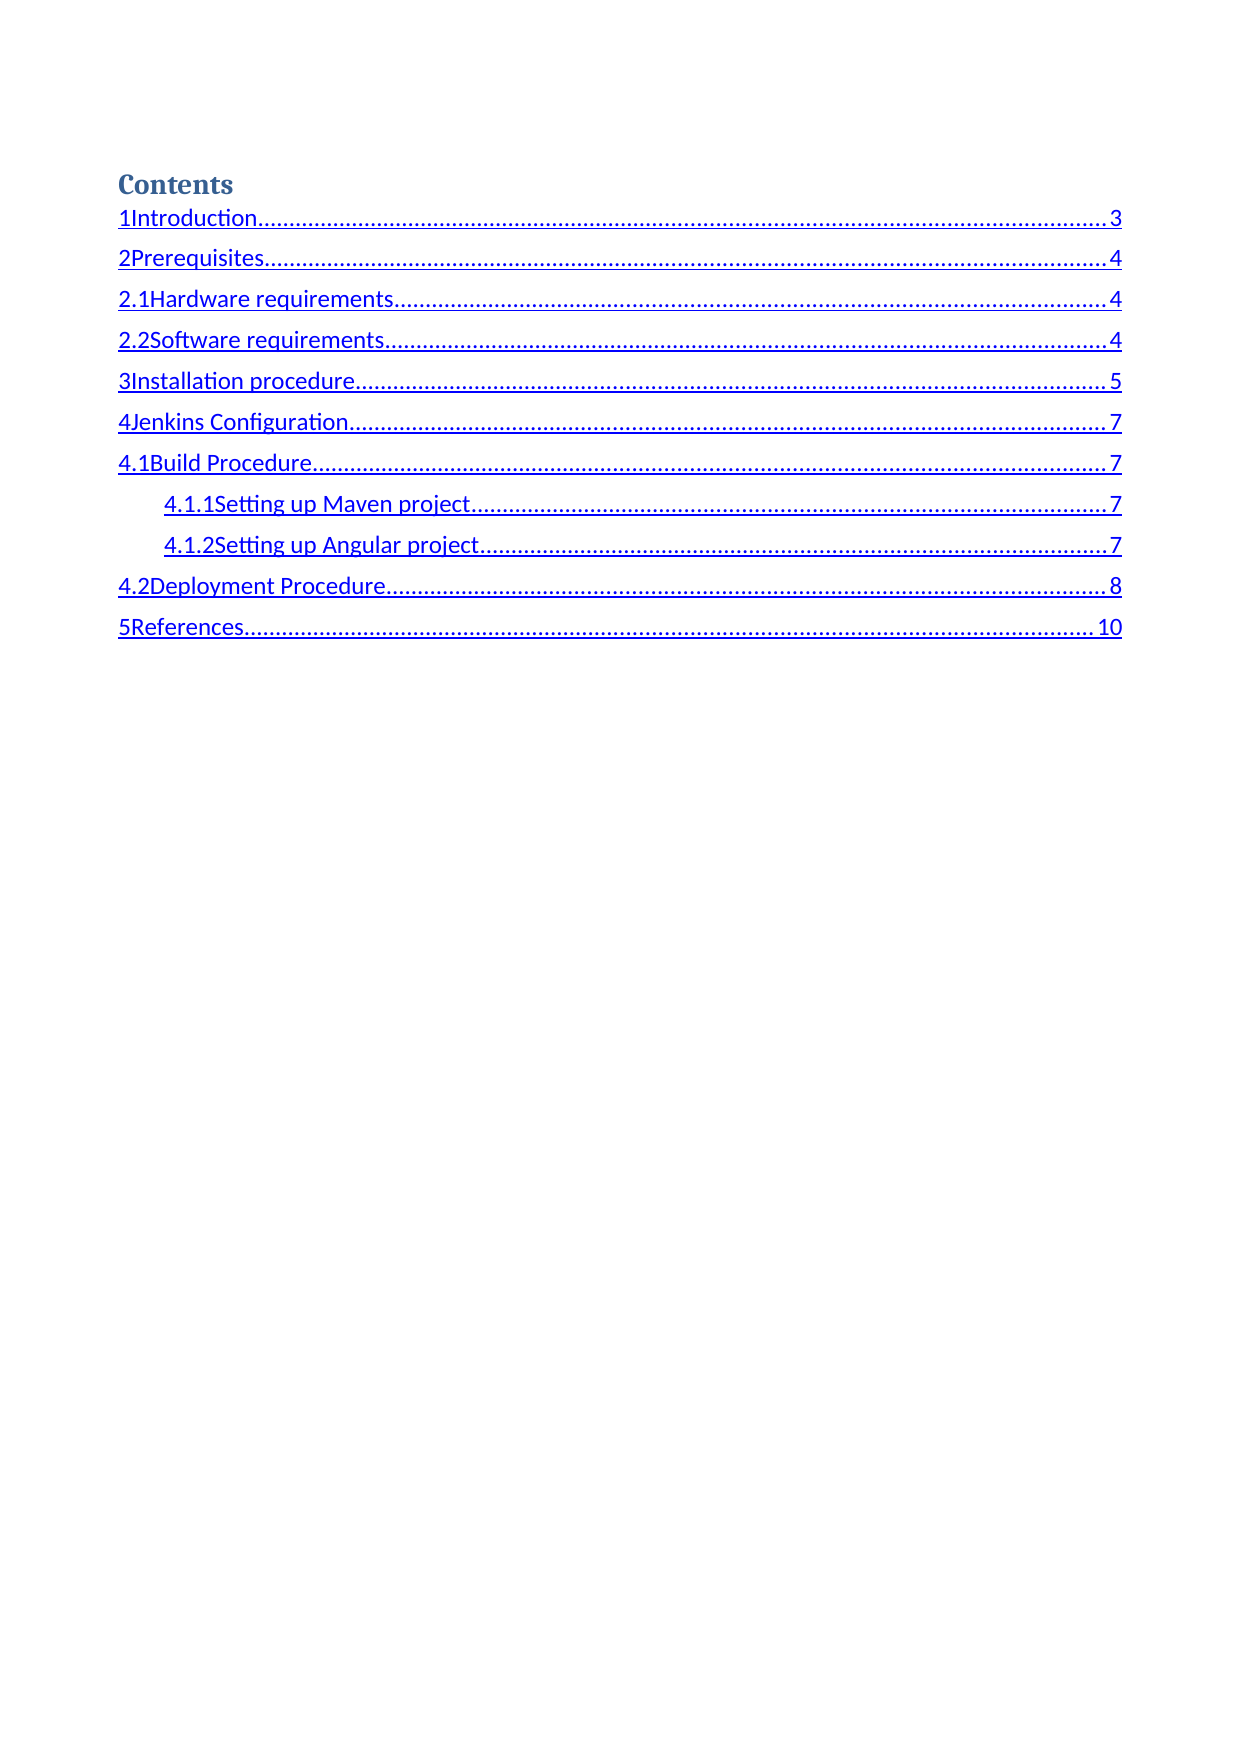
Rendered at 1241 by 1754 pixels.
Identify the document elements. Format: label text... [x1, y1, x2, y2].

text 2.2Software requirements 4 [118, 324, 1122, 350]
text 4.1Build Procedure 7 [118, 447, 1122, 473]
text 5References 10 [118, 611, 1122, 637]
text 3Installation procedure 5 [118, 365, 1122, 391]
text 4.1.2Setting up Angular project 7 [164, 529, 1122, 555]
text 1Introduction 3 [118, 202, 1122, 228]
text 4.2Deployment Procedure 8 [118, 570, 1122, 596]
text 2.1Hardware requirements 4 [118, 283, 1122, 310]
subtitle Contents [118, 168, 1122, 202]
text 4Jenkins Configuration 7 [118, 406, 1122, 432]
text 2Prerequisites 4 [118, 243, 1122, 269]
text 4.1.1Setting up Maven project 7 [164, 488, 1122, 514]
